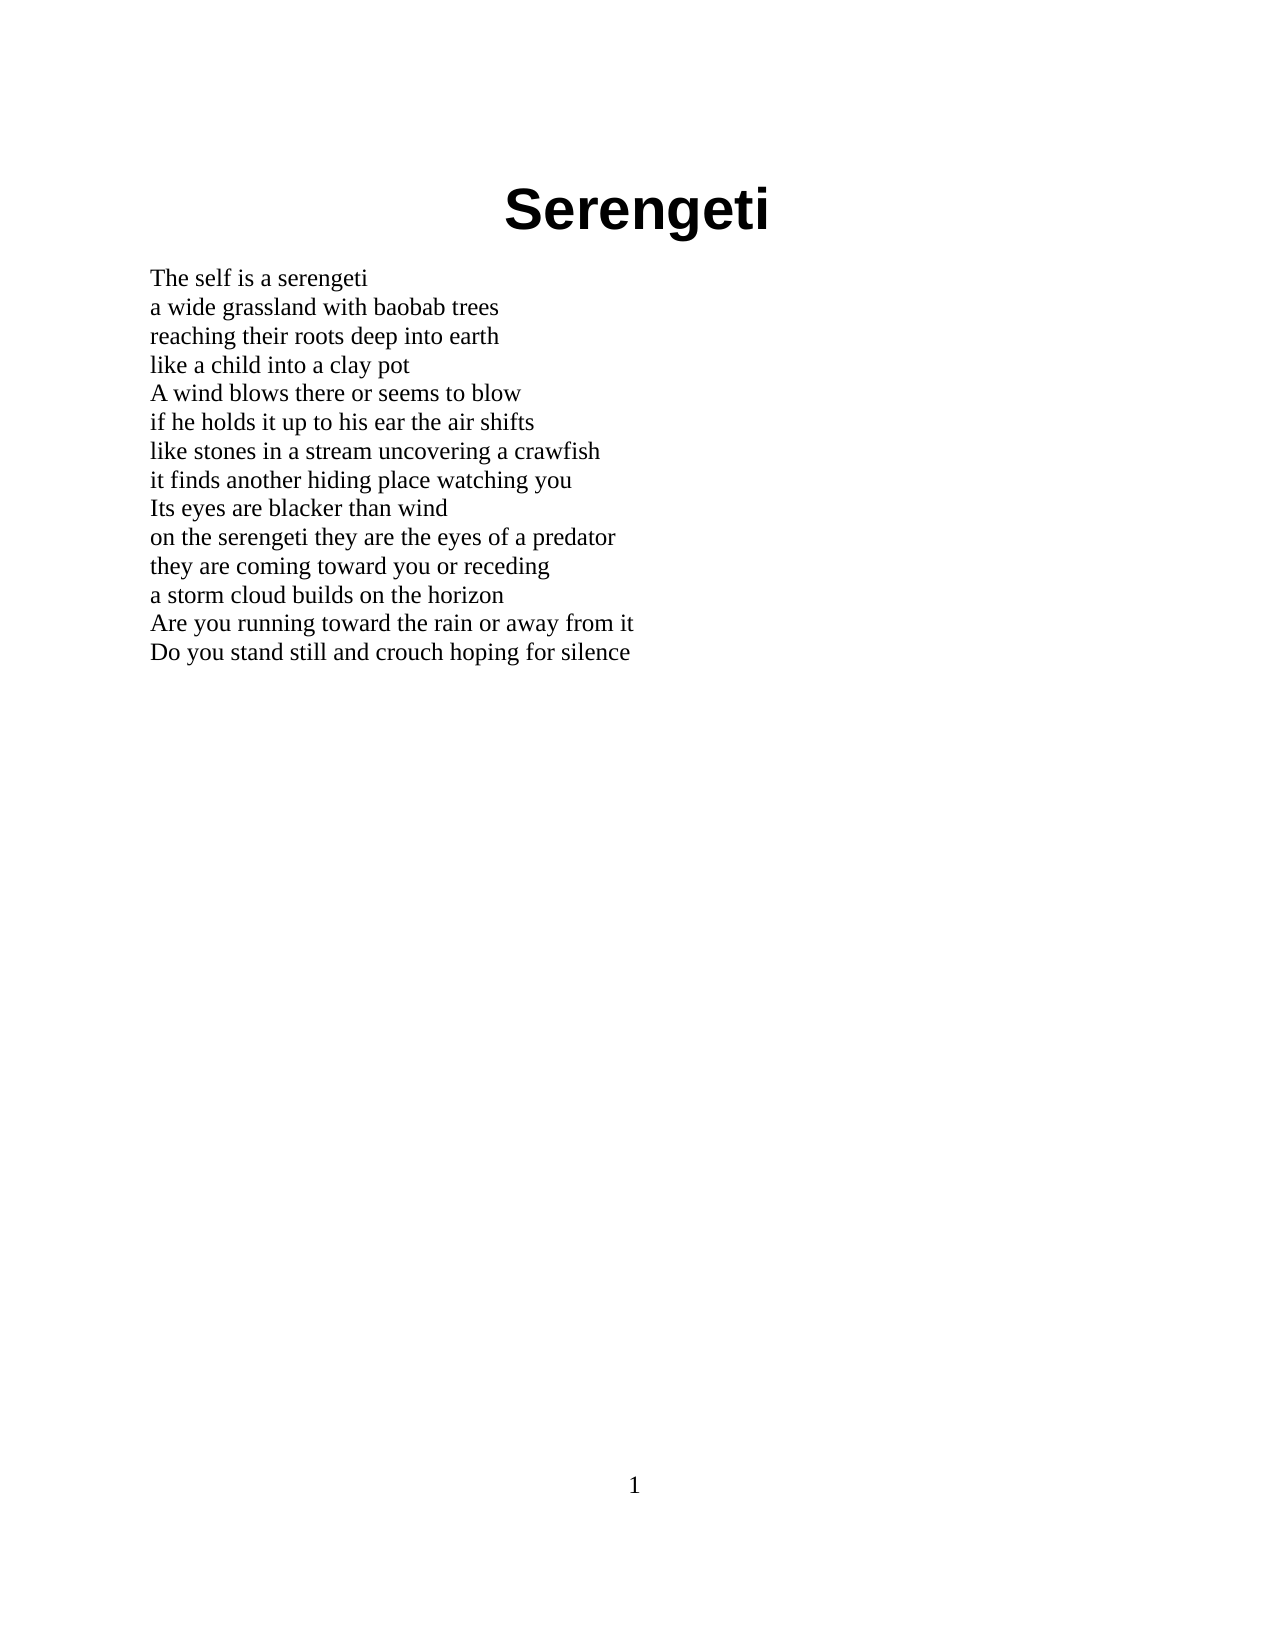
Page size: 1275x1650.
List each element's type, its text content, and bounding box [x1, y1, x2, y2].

title Serengeti [150, 175, 1125, 242]
text The self is a serengeti a wide grassland with baobab trees reaching their roots deep into earth like a child into a clay pot A wind blows there or seems to blow if he holds it up to his ear the air shifts like stones in a stream uncovering a crawfish it finds another hiding place watching you Its eyes are blacker than wind on the serengeti they are the eyes of a predator they are coming toward you or receding a storm cloud builds on the horizon Are you running toward the rain or away from it Do you stand still and crouch hoping for silence [150, 263, 1125, 666]
